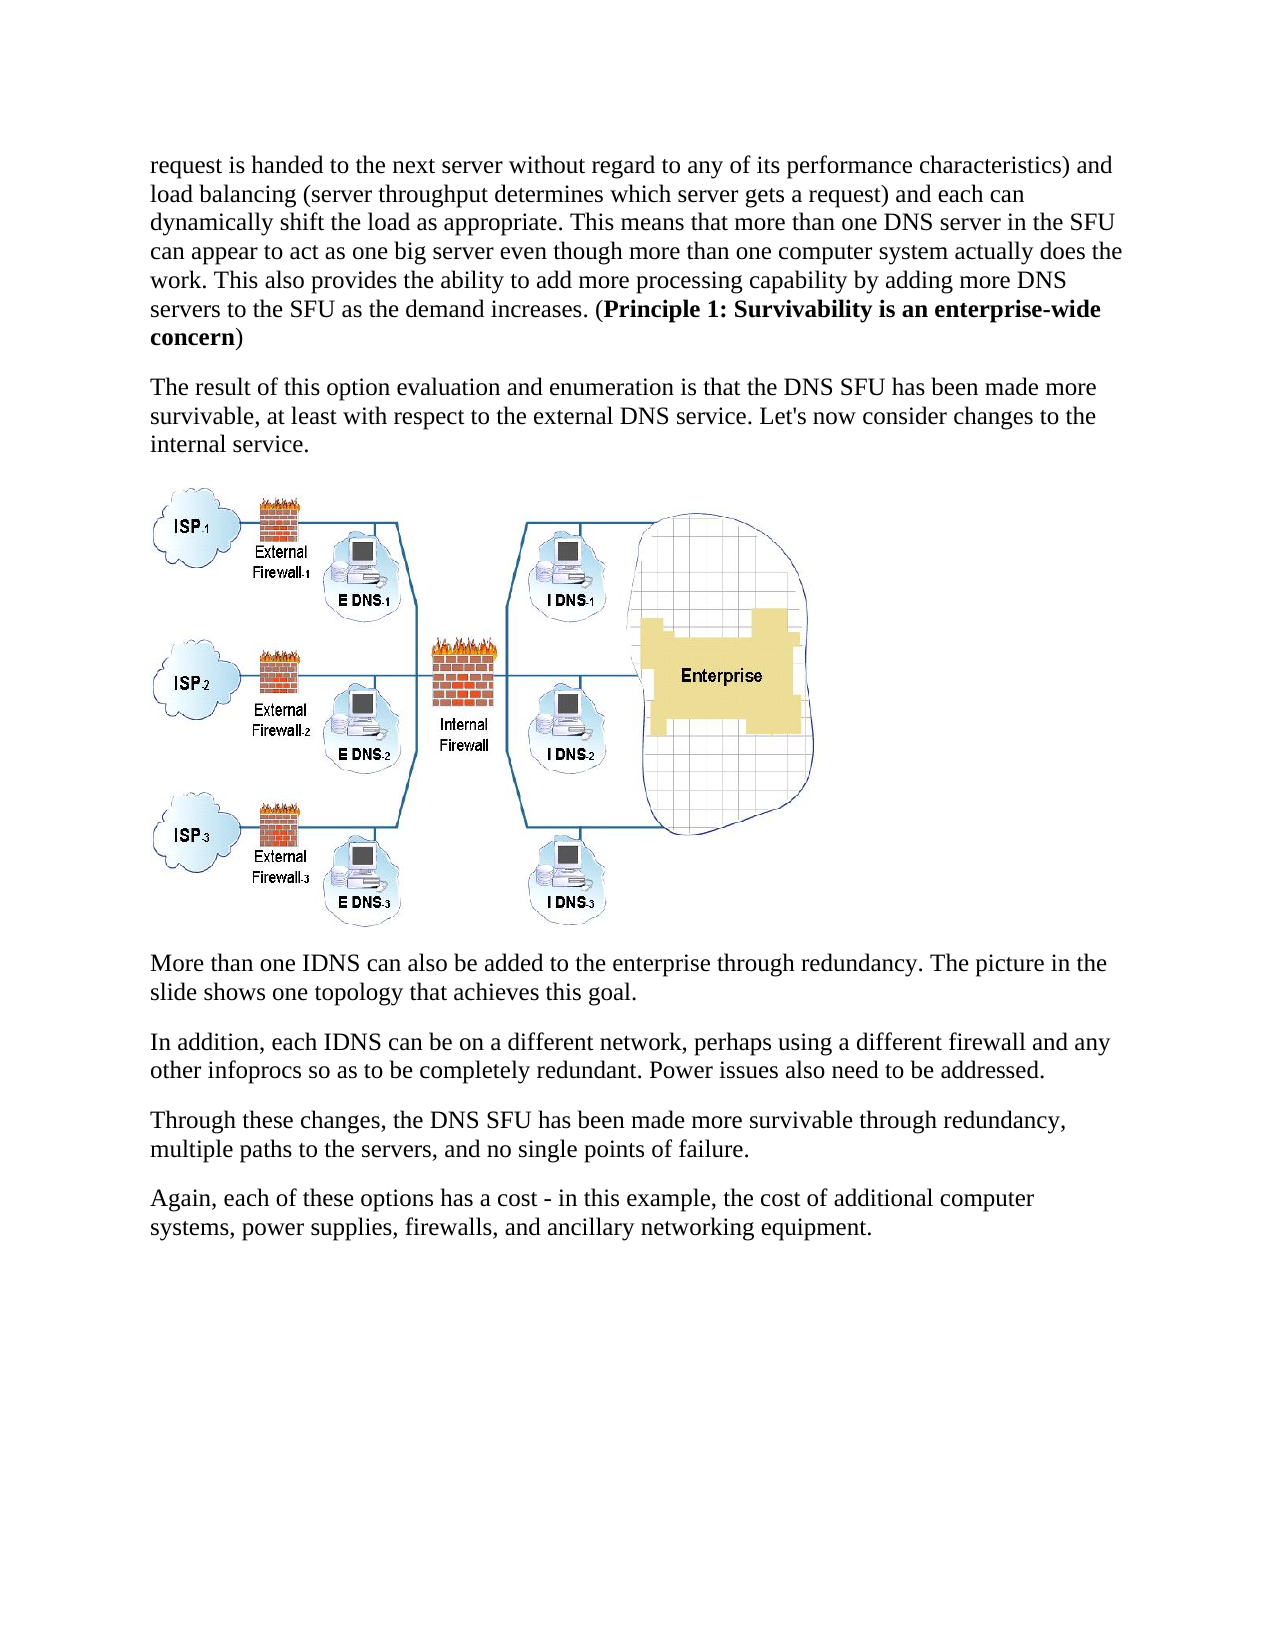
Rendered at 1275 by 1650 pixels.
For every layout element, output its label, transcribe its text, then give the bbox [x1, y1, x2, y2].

text In addition, each IDNS can be on a different network, perhaps using a different firewall and any other infoprocs so as to be completely redundant. Power issues also need to be addressed. [150, 1027, 1125, 1084]
text Through these changes, the DNS SFU has been made more survivable through redundancy, multiple paths to the servers, and no single points of failure. [150, 1105, 1125, 1163]
text request is handed to the next server without regard to any of its performance characteristics) and load balancing (server throughput determines which server gets a request) and each can dynamically shift the load as appropriate. This means that more than one DNS server in the SFU can appear to act as one big server even though more than one computer system actually does the work. This also provides the ability to add more processing capability by adding more DNS servers to the SFU as the demand increases. (Principle 1: Survivability is an enterprise-wide concern) [150, 150, 1125, 351]
text Again, each of these options has a cost - in this example, the cost of additional computer systems, power supplies, firewalls, and ancillary networking equipment. [150, 1183, 1125, 1241]
text The result of this option evaluation and enumeration is that the DNS SFU has been made more survivable, at least with respect to the external DNS service. Let's now consider changes to the internal service. [150, 372, 1125, 458]
text More than one IDNS can also be added to the enterprise through redundancy. The picture in the slide shows one topology that achieves this goal. [150, 948, 1125, 1006]
